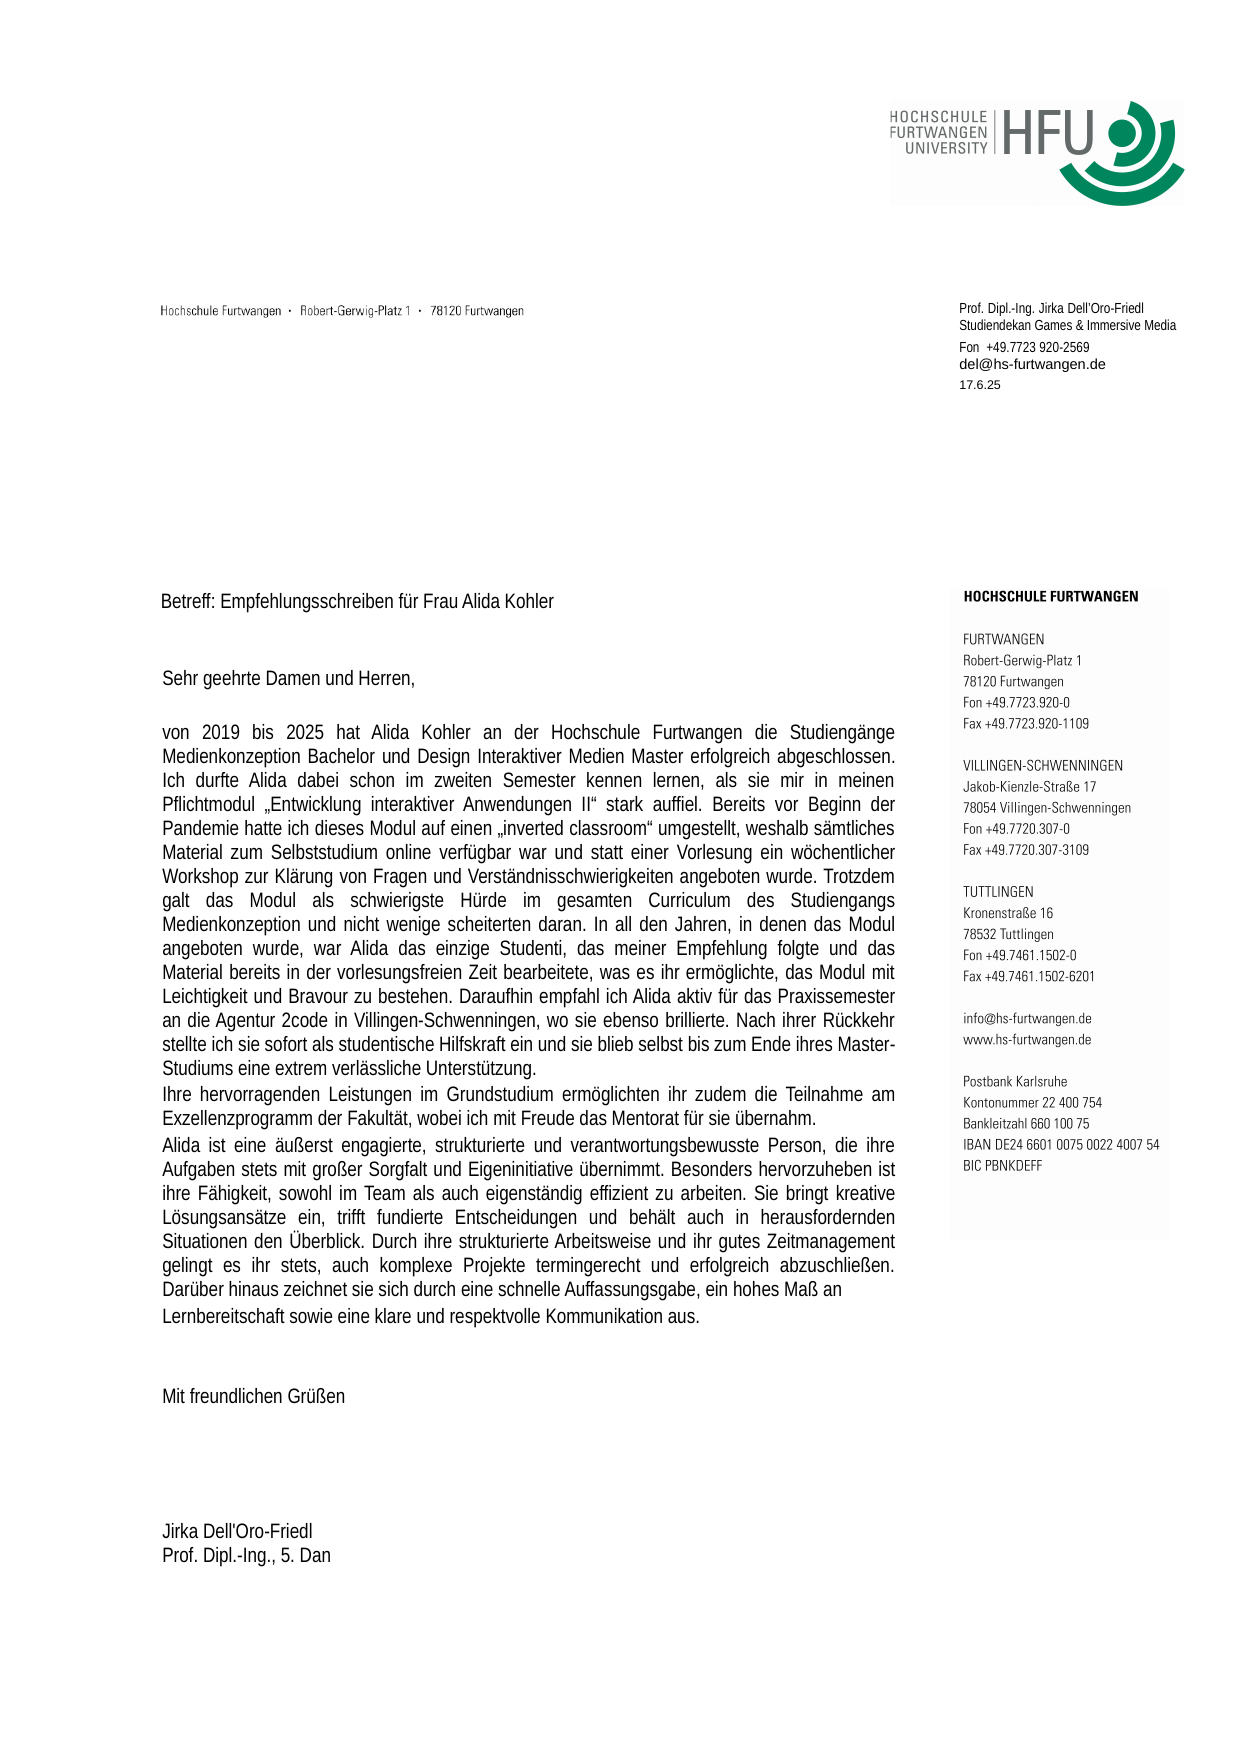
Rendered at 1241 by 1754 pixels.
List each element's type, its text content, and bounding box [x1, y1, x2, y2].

text Lernbereitschaft sowie eine klare und respektvolle Kommunikation aus. [162, 1304, 896, 1328]
text Mit freundlichen Grüßen [162, 1384, 896, 1408]
text von 2019 bis 2025 hat Alida Kohler an der Hochschule Furtwangen die Studiengänge Medienkonzeption Bachelor und Design Interaktiver Medien Master erfolgreich abgeschlossen. Ich durfte Alida dabei schon im zweiten Semester kennen lernen, als sie mir in meinen Pflichtmodul „Entwicklung interaktiver Anwendungen II“ stark auffiel. Bereits vor Beginn der Pandemie hatte ich dieses Modul auf einen „inverted classroom“ umgestellt, weshalb sämtliches Material zum Selbststudium online verfügbar war und statt einer Vorlesung ein wöchentlicher Workshop zur Klärung von Fragen und Verständnisschwierigkeiten angeboten wurde. Trotzdem galt das Modul als schwierigste Hürde im gesamten Curriculum des Studiengangs Medienkonzeption und nicht wenige scheiterten daran. In all den Jahren, in denen das Modul angeboten wurde, war Alida das einzige Studenti, das meiner Empfehlung folgte und das Material bereits in der vorlesungsfreien Zeit bearbeitete, was es ihr ermöglichte, das Modul mit Leichtigkeit und Bravour zu bestehen. Daraufhin empfahl ich Alida aktiv für das Praxissemester an die Agentur 2code in Villingen-Schwenningen, wo sie ebenso brillierte. Nach ihrer Rückkehr stellte ich sie sofort als studentische Hilfskraft ein und sie blieb selbst bis zum Ende ihres Master-Studiums eine extrem verlässliche Unterstützung. [162, 720, 896, 1079]
picture [160, 304, 524, 318]
text 17.6.25 [959, 377, 1132, 392]
text Sehr geehrte Damen und Herren, [162, 654, 896, 690]
picture [949, 589, 1169, 1241]
text Studiendekan Games & Immersive Media [959, 317, 1186, 334]
text Jirka Dell'Oro-Friedl Prof. Dipl.-Ing., 5. Dan [162, 1519, 896, 1567]
text Ihre hervorragenden Leistungen im Grundstudium ermöglichten ihr zudem die Teilnahme am Exzellenzprogramm der Fakultät, wobei ich mit Freude das Mentorat für sie übernahm. [162, 1082, 896, 1130]
text Betreff: Empfehlungsschreiben für Frau Alida Kohler [161, 589, 897, 613]
text Fon +49.7723 920-2569 del@hs-furtwangen.de [959, 339, 1130, 372]
text Alida ist eine äußerst engagierte, strukturierte und verantwortungsbewusste Person, die ihre Aufgaben stets mit großer Sorgfalt und Eigeninitiative übernimmt. Besonders hervorzuheben ist ihre Fähigkeit, sowohl im Team als auch eigenständig effizient zu arbeiten. Sie bringt kreative Lösungsansätze ein, trifft fundierte Entscheidungen und behält auch in herausfordernden Situationen den Überblick. Durch ihre strukturierte Arbeitsweise und ihr gutes Zeitmanagement gelingt es ihr stets, auch komplexe Projekte termingerecht und erfolgreich abzuschließen. Darüber hinaus zeichnet sie sich durch eine schnelle Auffassungsgabe, ein hohes Maß an [162, 1133, 896, 1301]
picture [890, 101, 1185, 206]
text Prof. Dipl.-Ing. Jirka Dell’Oro-Friedl [959, 301, 1183, 316]
